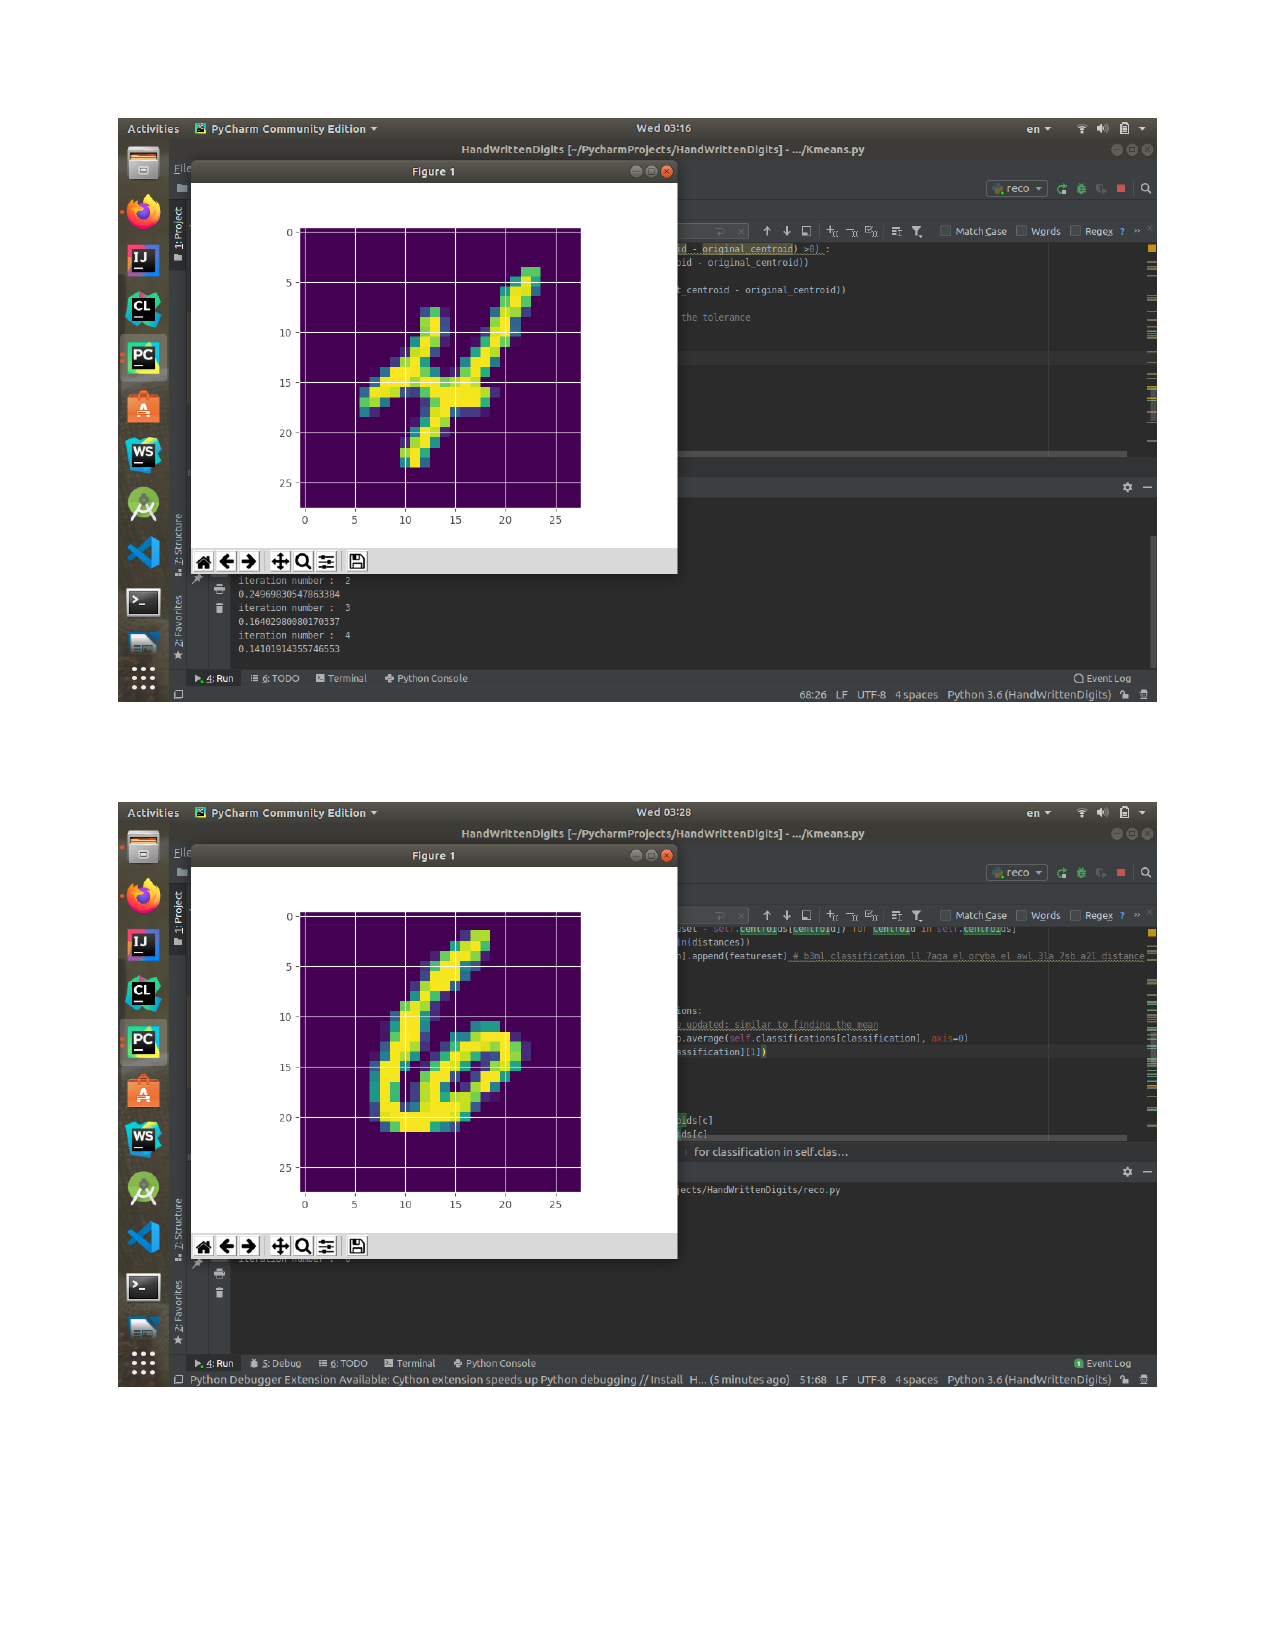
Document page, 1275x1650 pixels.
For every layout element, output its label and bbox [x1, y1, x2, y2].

picture [118, 118, 1157, 702]
picture [118, 802, 1157, 1387]
